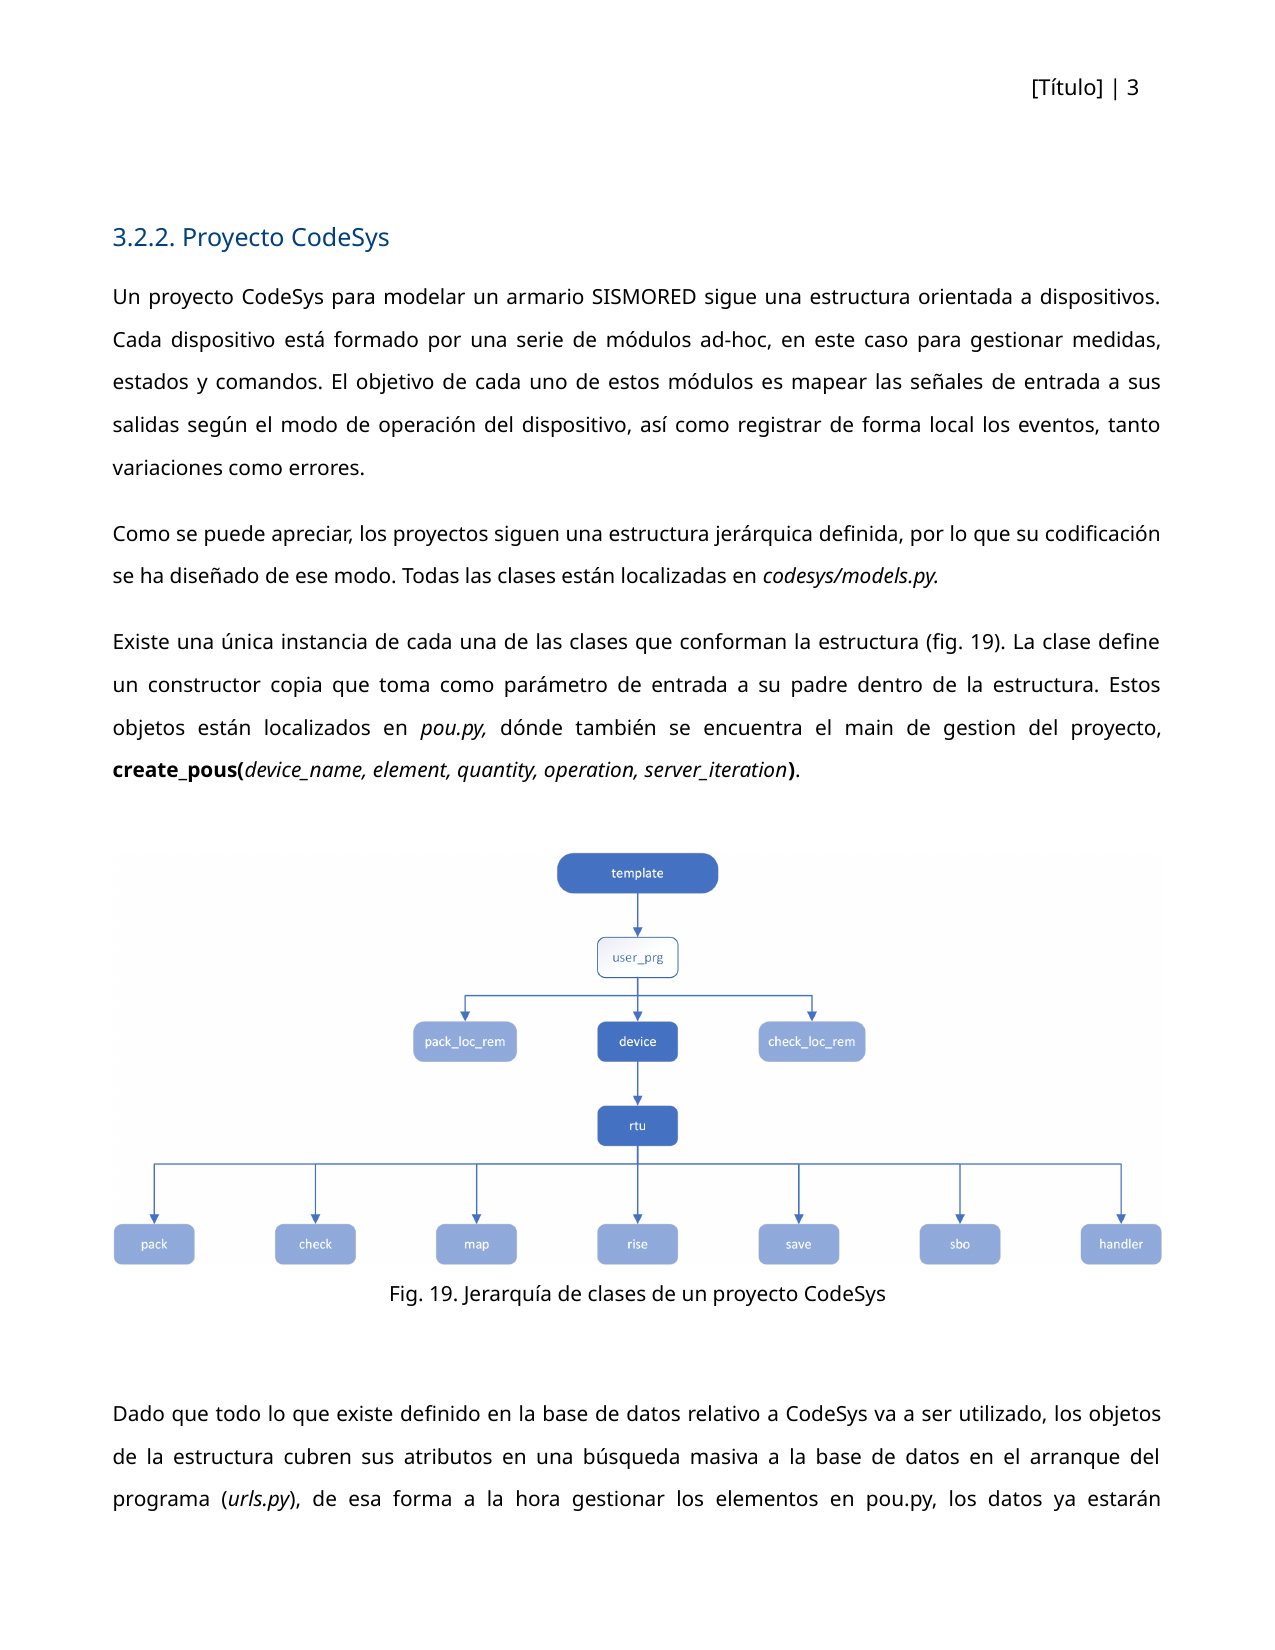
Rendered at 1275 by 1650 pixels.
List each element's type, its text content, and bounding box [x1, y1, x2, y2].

text Dado que todo lo que existe definido en la base de datos relativo a CodeSys va a ser utilizado, los objetos de la estructura cubren sus atributos en una búsqueda masiva a la base de datos en el arranque del programa (urls.py), de esa forma a la hora gestionar los elementos en pou.py, los datos ya estarán [112, 1399, 1162, 1513]
text Como se puede apreciar, los proyectos siguen una estructura jerárquica definida, por lo que su codificación se ha diseñado de ese modo. Todas las clases están localizadas en codesys/models.py. [112, 519, 1162, 590]
subtitle Un proyecto CodeSys para modelar un armario SISMORED sigue una estructura orientada a dispositivos. Cada dispositivo está formado por una serie de módulos ad-hoc, en este caso para gestionar medidas, estados y comandos. El objetivo de cada uno de estos módulos es mapear las señales de entrada a sus salidas según el modo de operación del dispositivo, así como registrar de forma local los eventos, tanto variaciones como errores. [112, 282, 1162, 481]
text Existe una única instancia de cada una de las clases que conforman la estructura (fig. 19). La clase define un constructor copia que toma como parámetro de entrada a su padre dentro de la estructura. Estos objetos están localizados en pou.py, dónde también se encuentra el main de gestion del proyecto, create_pous(device_name, element, quantity, operation, server_iteration). [112, 627, 1162, 784]
picture [112, 852, 1163, 1265]
subtitle 3.2.2. Proyecto CodeSys [112, 220, 1162, 254]
text Fig. 19. Jerarquía de clases de un proyecto CodeSys [112, 1265, 1162, 1307]
